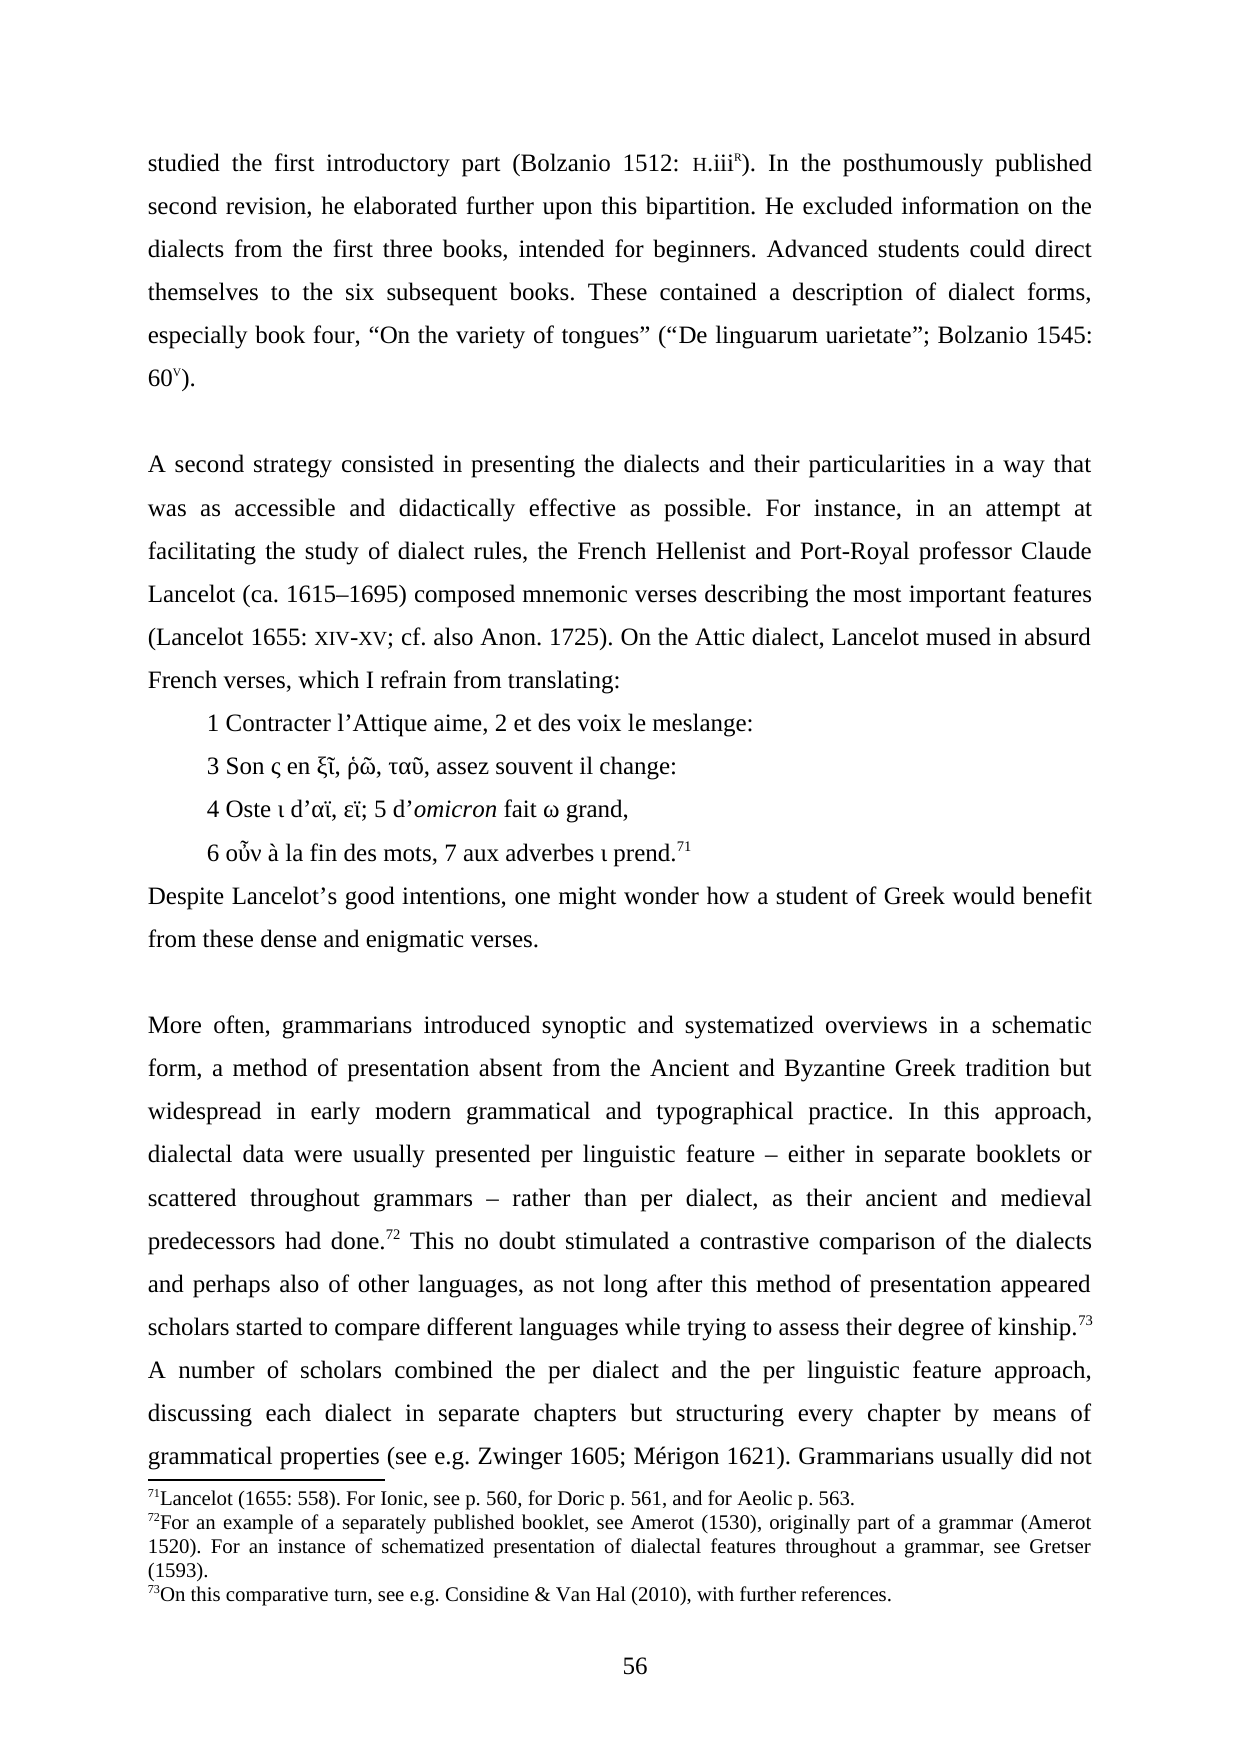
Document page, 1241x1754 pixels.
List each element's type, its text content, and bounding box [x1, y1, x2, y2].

text 4 Oste ι d’αϊ, εϊ; 5 d’omicron fait ω grand, [207, 794, 1093, 823]
text Lancelot (1655: 558). For Ionic, see p. 560, for Doric p. 561, and for Aeolic p. 563. [148, 1486, 1093, 1510]
text On this comparative turn, see e.g. Considine & Van Hal (2010), with further references. [148, 1582, 1093, 1606]
text studied the first introductory part (Bolzanio 1512: h.iiir). In the posthumously published second revision, he elaborated further upon this bipartition. He excluded information on the dialects from the first three books, intended for beginners. Advanced students could direct themselves to the six subsequent books. These contained a description of dialect forms, especially book four, “On the variety of tongues” (“De linguarum uarietate”; Bolzanio 1545: 60v). [148, 148, 1093, 392]
text 3 Son ς en ξῖ, ῥῶ, ταῦ, assez souvent il change: [207, 751, 1093, 780]
text 1 Contracter l’Attique aime, 2 et des voix le meslange: [207, 708, 1093, 737]
text 6 οὖν à la fin des mots, 7 aux adverbes ι prend. [207, 838, 1093, 866]
text Despite Lancelot’s good intentions, one might wonder how a student of Greek would benefit from these dense and enigmatic verses. [148, 881, 1093, 953]
text A second strategy consisted in presenting the dialects and their particularities in a way that was as accessible and didactically effective as possible. For instance, in an attempt at facilitating the study of dialect rules, the French Hellenist and Port-Royal professor Claude Lancelot (ca. 1615–1695) composed mnemonic verses describing the most important features (Lancelot 1655: xiv-xv; cf. also Anon. 1725). On the Attic dialect, Lancelot mused in absurd French verses, which I refrain from translating: [148, 449, 1093, 694]
text For an example of a separately published booklet, see Amerot (1530), originally part of a grammar (Amerot 1520). For an instance of schematized presentation of dialectal features throughout a grammar, see Gretser (1593). [148, 1510, 1093, 1582]
text More often, grammarians introduced synoptic and systematized overviews in a schematic form, a method of presentation absent from the Ancient and Byzantine Greek tradition but widespread in early modern grammatical and typographical practice. In this approach, dialectal data were usually presented per linguistic feature – either in separate booklets or scattered throughout grammars – rather than per dialect, as their ancient and medieval predecessors had done. This no doubt stimulated a contrastive comparison of the dialects and perhaps also of other languages, as not long after this method of presentation appeared scholars started to compare different languages while trying to assess their degree of kinship. A number of scholars combined the per dialect and the per linguistic feature approach, discussing each dialect in separate chapters but structuring every chapter by means of grammatical properties (see e.g. Zwinger 1605; Mérigon 1621). Grammarians usually did not [148, 1010, 1093, 1470]
